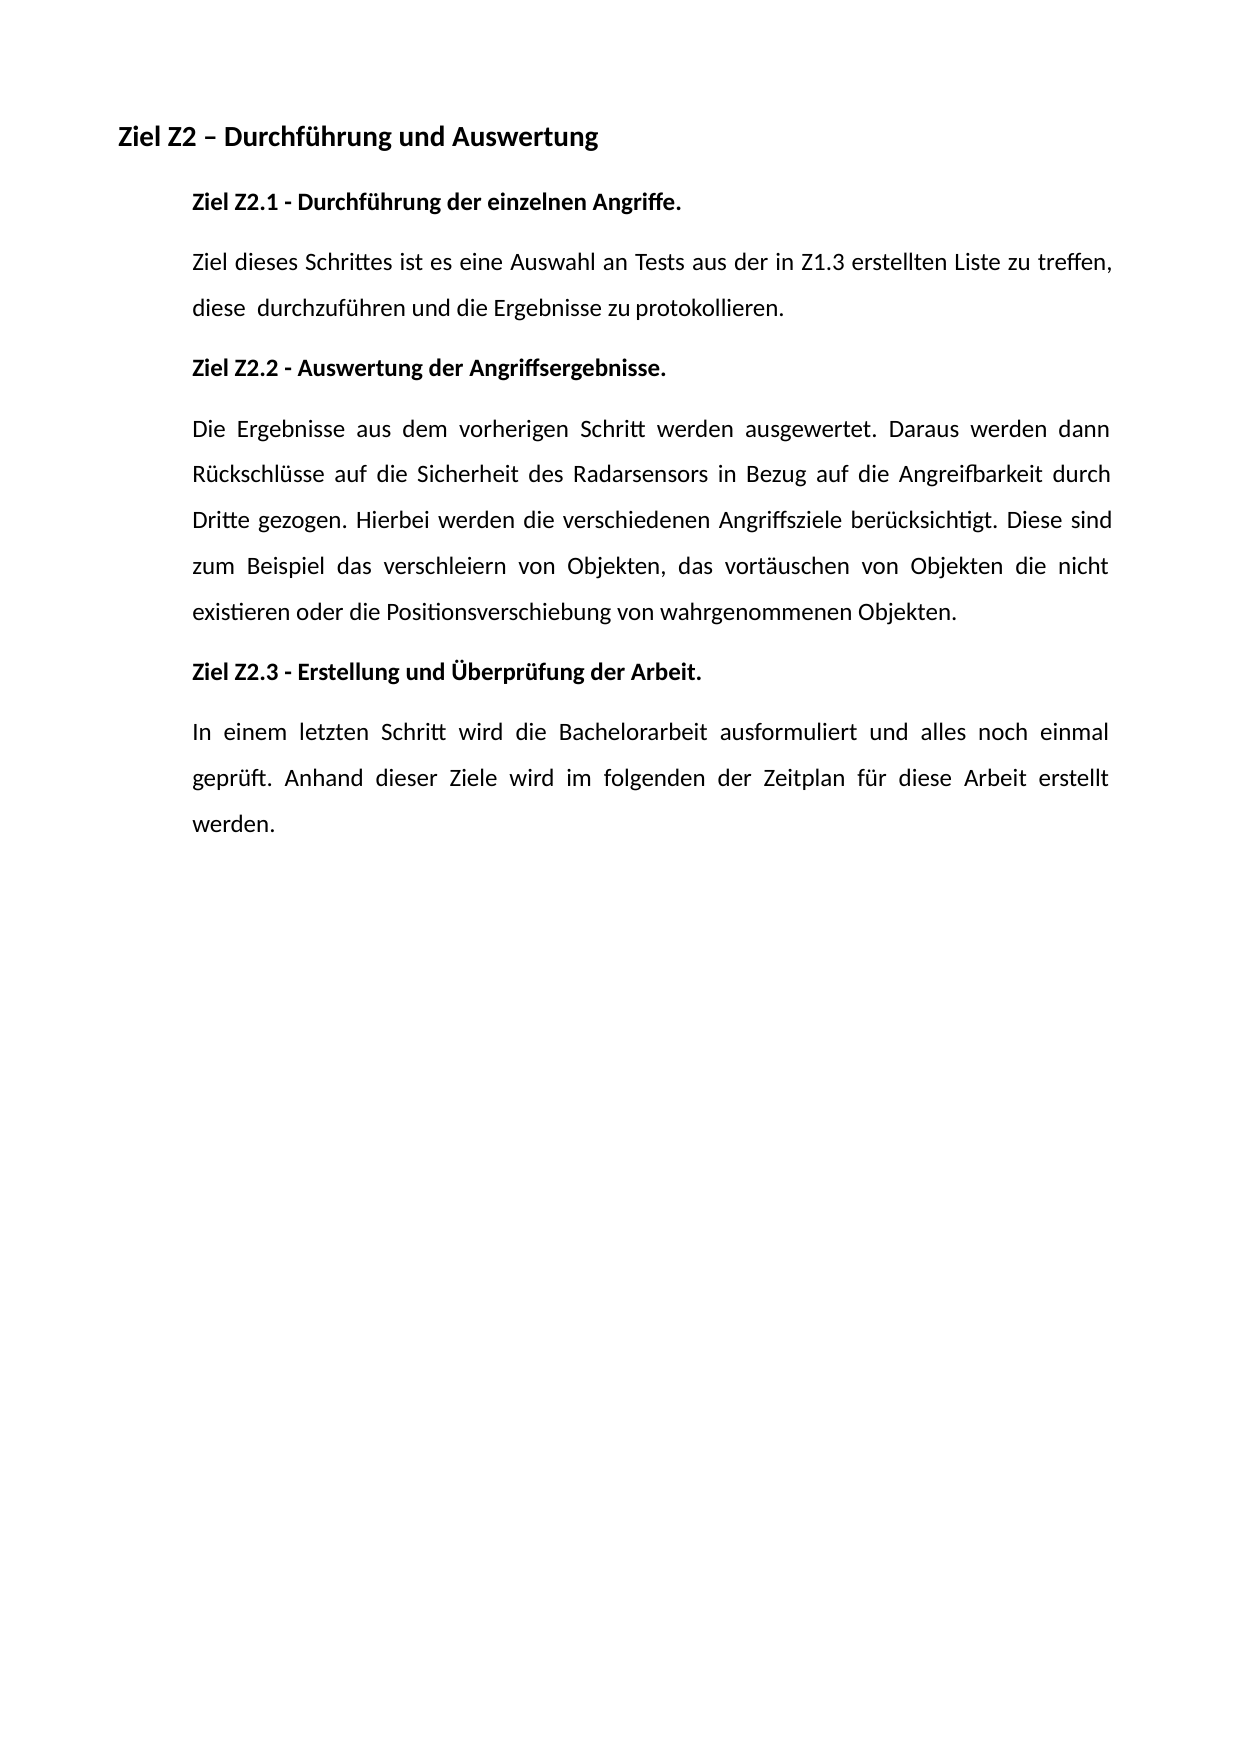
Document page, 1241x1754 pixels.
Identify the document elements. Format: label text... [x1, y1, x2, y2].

text Ziel Z2.2 - Auswertung der Angriffsergebnisse. [118, 352, 1122, 383]
text Ziel Z2 – Durchführung und Auswertung [118, 118, 1122, 154]
text Die Ergebnisse aus dem vorherigen Schritt werden ausgewertet. Daraus werden dann Rückschlüsse auf die Sicherheit des Radarsensors in Bezug auf die Angreifbarkeit durch Dritte gezogen. Hierbei werden die verschiedenen Angriffsziele berücksichtigt. Diese sind zum Beispiel das verschleiern von Objekten, das vortäuschen von Objekten die nicht existieren oder die Positionsverschiebung von wahrgenommenen Objekten. [118, 413, 1122, 626]
text Ziel dieses Schrittes ist es eine Auswahl an Tests aus der in Z1.3 erstellten Liste zu treffen, diese durchzuführen und die Ergebnisse zu protokollieren. [118, 246, 1122, 323]
text In einem letzten Schritt wird die Bachelorarbeit ausformuliert und alles noch einmal geprüft. Anhand dieser Ziele wird im folgenden der Zeitplan für diese Arbeit erstellt werden. [118, 716, 1122, 838]
text Ziel Z2.1 - Durchführung der einzelnen Angriffe. [118, 186, 1122, 217]
text Ziel Z2.3 - Erstellung und Überprüfung der Arbeit. [118, 656, 1122, 687]
